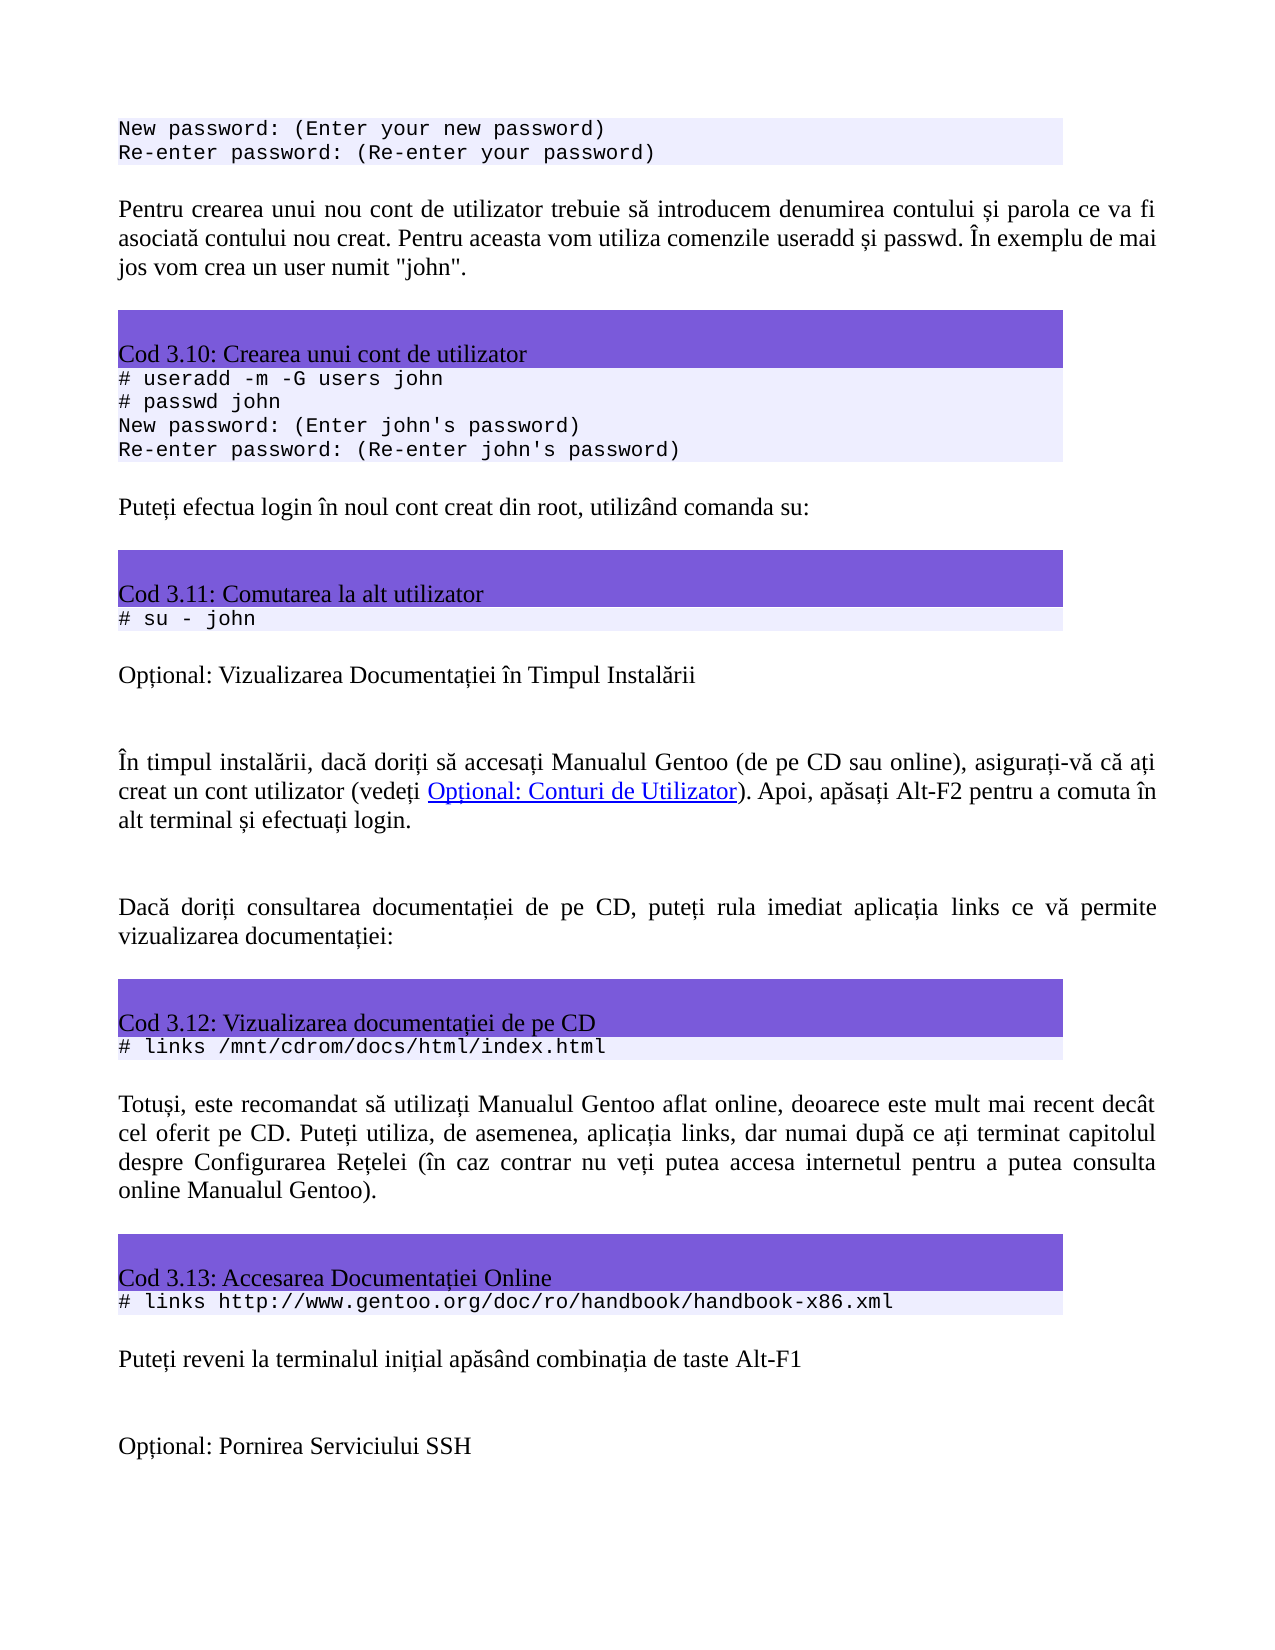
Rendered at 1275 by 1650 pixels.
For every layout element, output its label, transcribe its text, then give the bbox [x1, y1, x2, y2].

text Pentru crearea unui nou cont de utilizator trebuie să introducem denumirea contului și parola ce va fi asociată contului nou creat. Pentru aceasta vom utiliza comenzile useradd și passwd. În exemplu de mai jos vom crea un user numit "john". [118, 194, 1157, 281]
table_cell # links http://www.gentoo.org/doc/ro/handbook/handbook-x86.xml [118, 1291, 1063, 1315]
table_header Cod 3.10: Crearea unui cont de utilizator [118, 310, 1063, 368]
text Opțional: Vizualizarea Documentației în Timpul Instalării [118, 660, 1157, 689]
text Puteți reveni la terminalul inițial apăsând combinația de taste Alt-F1 [118, 1344, 1157, 1373]
table_header Cod 3.12: Vizualizarea documentației de pe CD [118, 979, 1063, 1037]
text Totuși, este recomandat să utilizați Manualul Gentoo aflat online, deoarece este mult mai recent decât cel oferit pe CD. Puteți utiliza, de asemenea, aplicația links, dar numai după ce ați terminat capitolul despre Configurarea Rețelei (în caz contrar nu veți putea accesa internetul pentru a putea consulta online Manualul Gentoo). [118, 1089, 1157, 1204]
table_cell # su - john [118, 608, 1063, 631]
table_header Cod 3.13: Accesarea Documentației Online [118, 1234, 1063, 1291]
table_cell New password: (Enter your new password) Re-enter password: (Re-enter your password) [118, 118, 1063, 165]
text Puteți efectua login în noul cont creat din root, utilizând comanda su: [118, 492, 1157, 520]
table_header Cod 3.11: Comutarea la alt utilizator [118, 550, 1063, 607]
text În timpul instalării, dacă doriți să accesați Manualul Gentoo (de pe CD sau online), asigurați-vă că ați creat un cont utilizator (vedeți Opțional: Conturi de Utilizator). Apoi, apăsați Alt-F2 pentru a comuta în alt terminal și efectuați login. [118, 747, 1157, 834]
table_cell # links /mnt/cdrom/docs/html/index.html [118, 1037, 1063, 1060]
table_cell # useradd -m -G users john # passwd john New password: (Enter john's password) Re-enter password: (Re-enter john's password) [118, 368, 1063, 462]
text Opțional: Pornirea Serviciului SSH [118, 1431, 1157, 1460]
text Dacă doriți consultarea documentației de pe CD, puteți rula imediat aplicația links ce vă permite vizualizarea documentației: [118, 892, 1157, 949]
